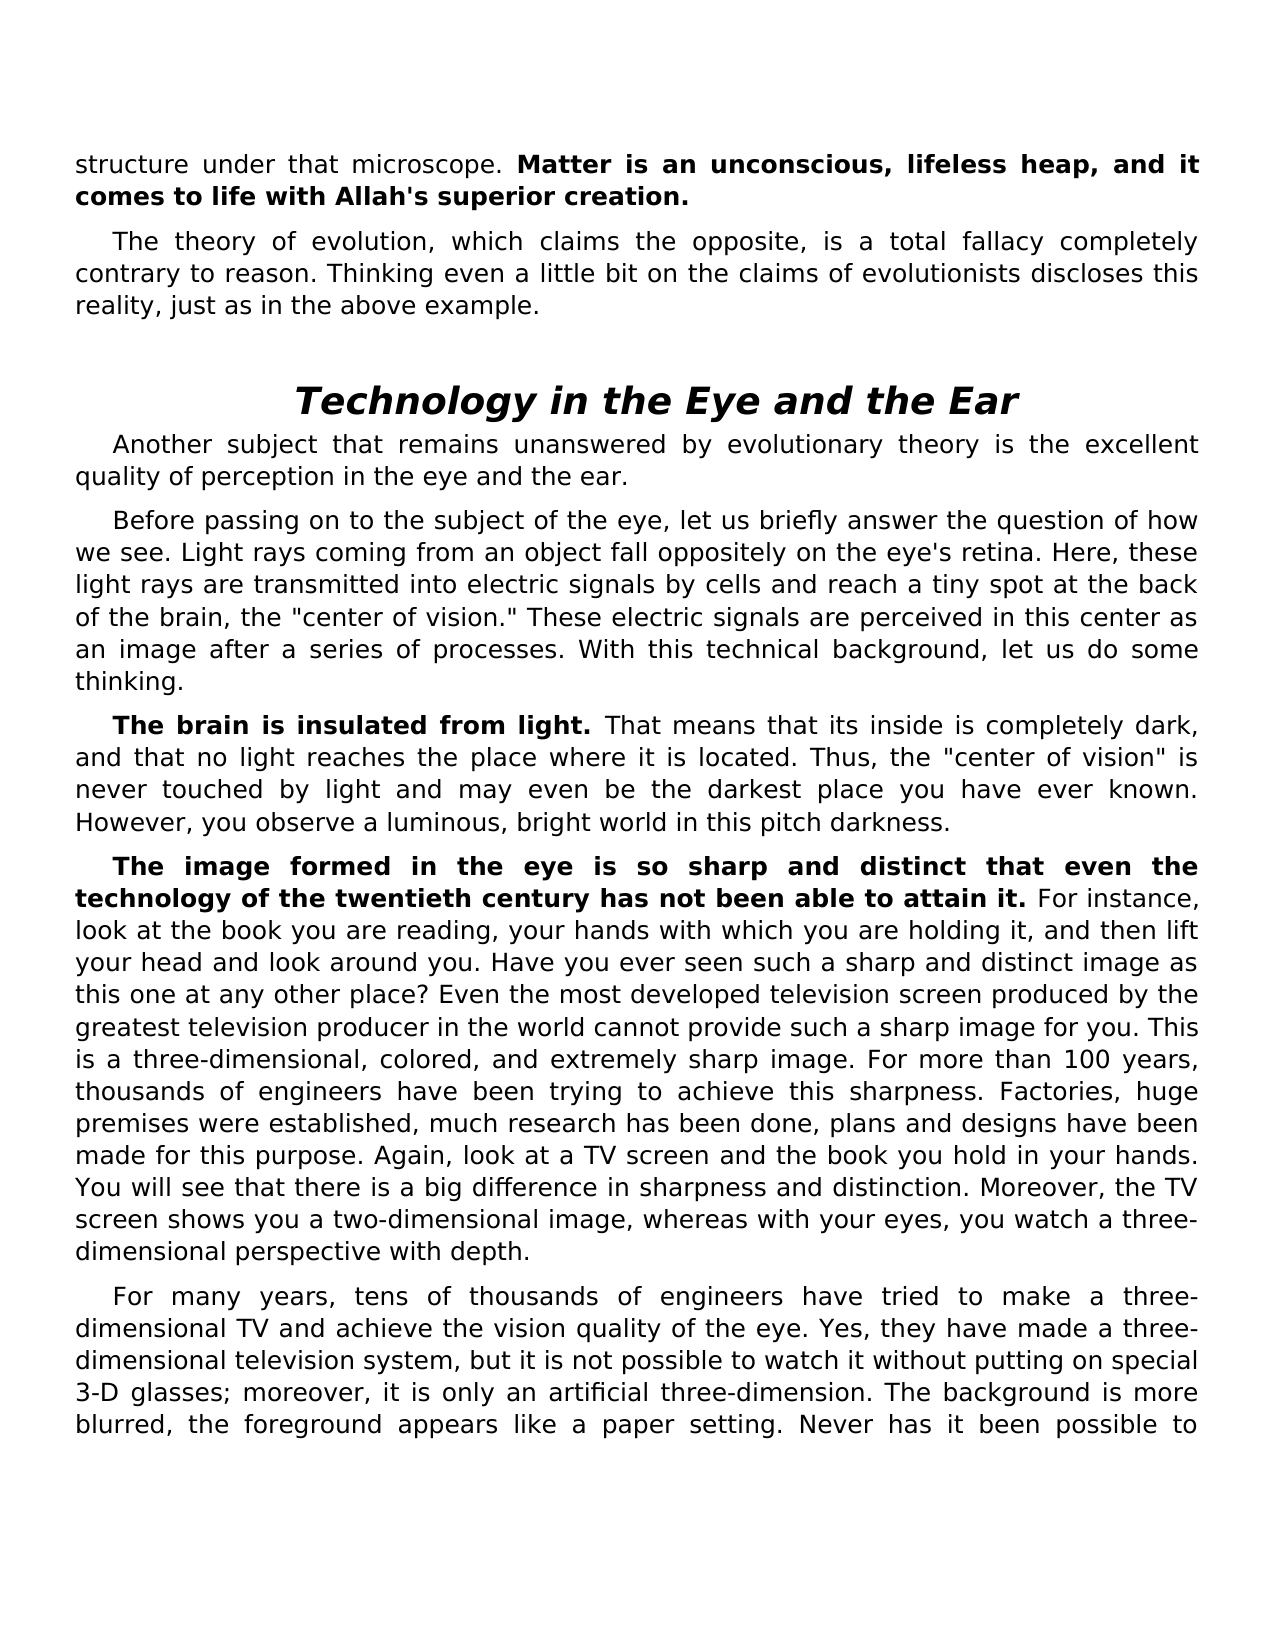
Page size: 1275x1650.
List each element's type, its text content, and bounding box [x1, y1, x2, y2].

text For many years, tens of thousands of engineers have tried to make a three-dimensional TV and achieve the vision quality of the eye. Yes, they have made a three-dimensional television system, but it is not possible to watch it without putting on special 3-D glasses; moreover, it is only an artificial three-dimension. The background is more blurred, the foreground appears like a paper setting. Never has it been possible to [75, 1282, 1200, 1439]
text Before passing on to the subject of the eye, let us briefly answer the question of how we see. Light rays coming from an object fall oppositely on the eye's retina. Here, these light rays are transmitted into electric signals by cells and reach a tiny spot at the back of the brain, the "center of vision." These electric signals are perceived in this center as an image after a series of processes. With this technical background, let us do some thinking. [75, 507, 1200, 696]
text structure under that microscope. Matter is an unconscious, lifeless heap, and it comes to life with Allah's superior creation. [75, 150, 1200, 211]
text The image formed in the eye is so sharp and distinct that even the technology of the twentieth century has not been able to attain it. For instance, look at the book you are reading, your hands with which you are holding it, and then lift your head and look around you. Have you ever seen such a sharp and distinct image as this one at any other place? Even the most developed television screen produced by the greatest television producer in the world cannot provide such a sharp image for you. This is a three-dimensional, colored, and extremely sharp image. For more than 100 years, thousands of engineers have been trying to achieve this sharpness. Factories, huge premises were established, much research has been done, plans and designs have been made for this purpose. Again, look at a TV screen and the book you hold in your hands. You will see that there is a big difference in sharpness and distinction. Moreover, the TV screen shows you a two-dimensional image, whereas with your eyes, you watch a three-dimensional perspective with depth. [75, 852, 1200, 1267]
subtitle Technology in the Eye and the Ear [112, 380, 1200, 424]
text The brain is insulated from light. That means that its inside is completely dark, and that no light reaches the place where it is located. Thus, the "center of vision" is never touched by light and may even be the darkest place you have ever known. However, you observe a luminous, bright world in this pitch darkness. [75, 712, 1200, 837]
text Another subject that remains unanswered by evolutionary theory is the excellent quality of perception in the eye and the ear. [75, 430, 1200, 491]
text The theory of evolution, which claims the opposite, is a total fallacy completely contrary to reason. Thinking even a little bit on the claims of evolutionists discloses this reality, just as in the above example. [75, 227, 1200, 320]
